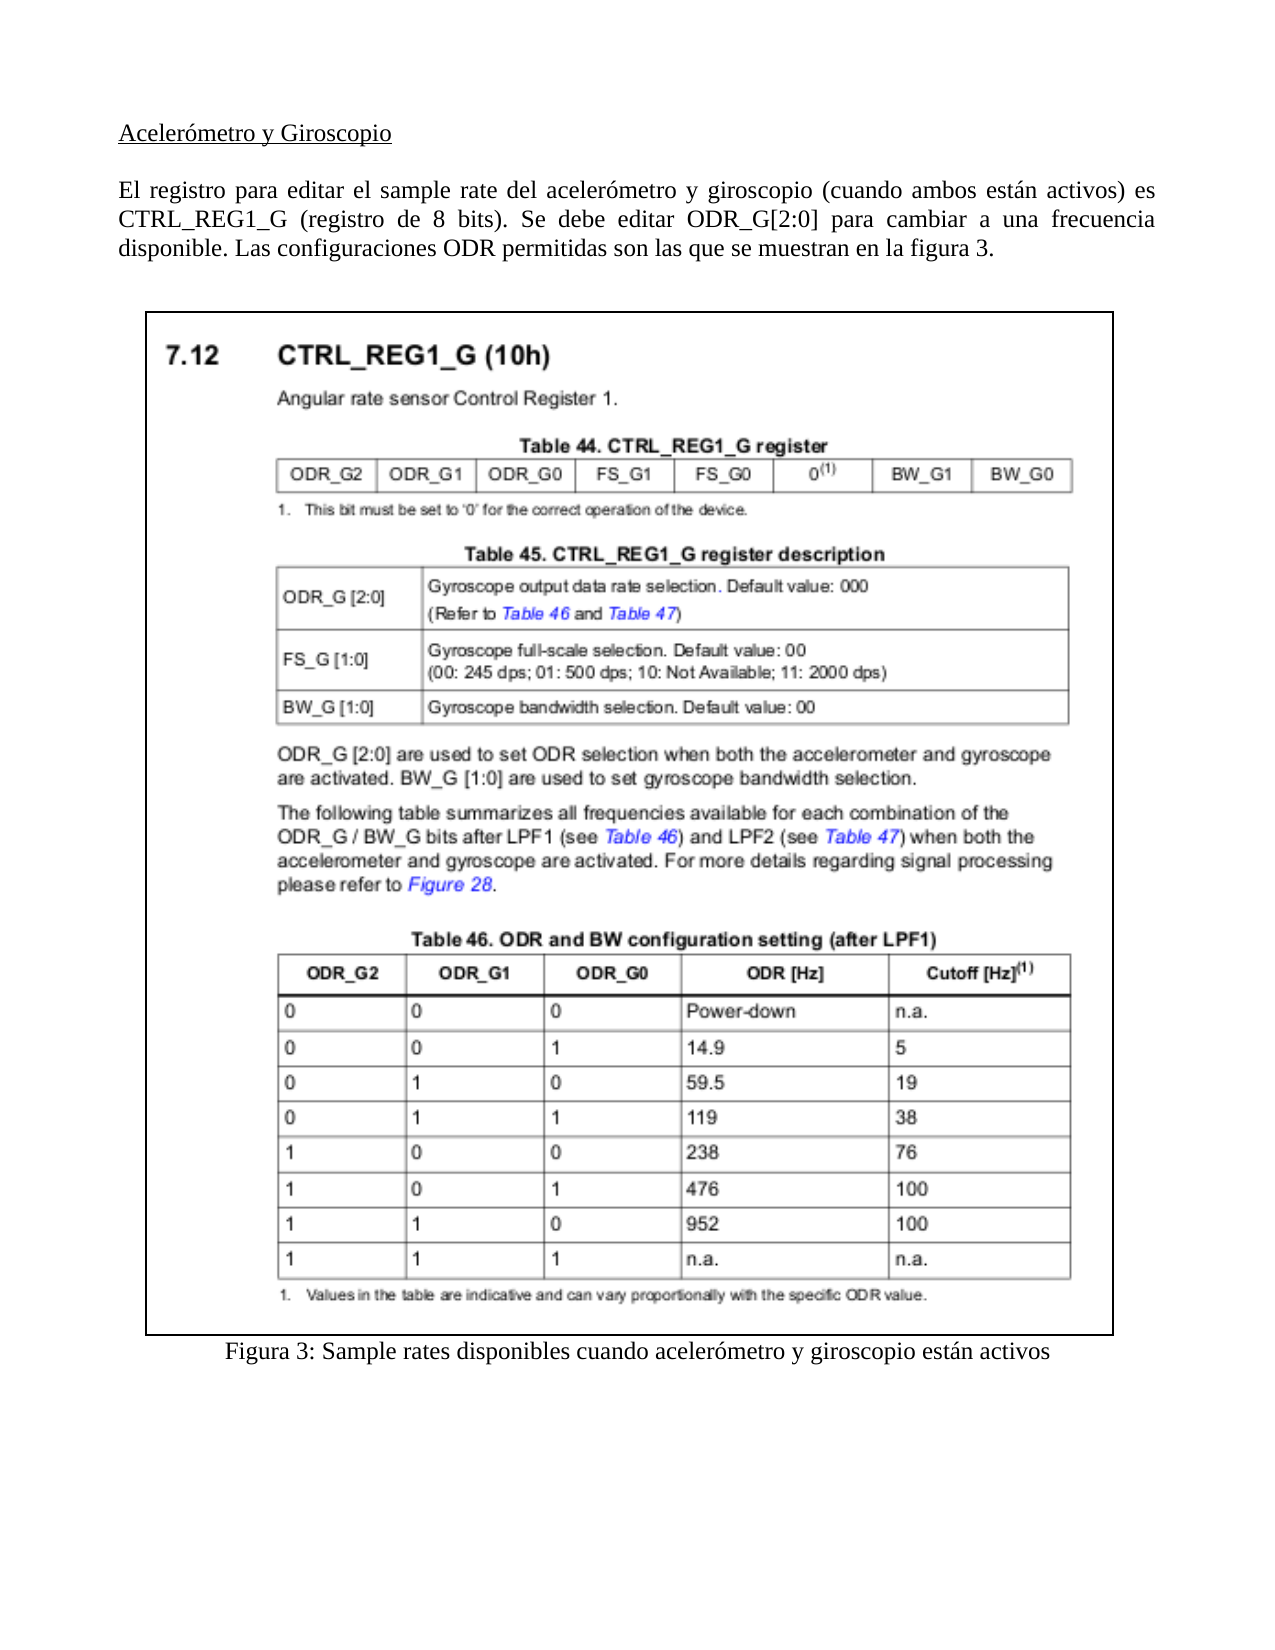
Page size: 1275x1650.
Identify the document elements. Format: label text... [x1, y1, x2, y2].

text El registro para editar el sample rate del acelerómetro y giroscopio (cuando ambos están activos) es CTRL_REG1_G (registro de 8 bits). Se debe editar ODR_G[2:0] para cambiar a una frecuencia disponible. Las configuraciones ODR permitidas son las que se muestran en la figura 3. [118, 176, 1157, 262]
picture [927, 315, 1109, 1331]
text Acelerómetro y Giroscopio [118, 118, 1157, 147]
text Figura 3: Sample rates disponibles cuando acelerómetro y giroscopio están activos [118, 291, 1157, 1365]
